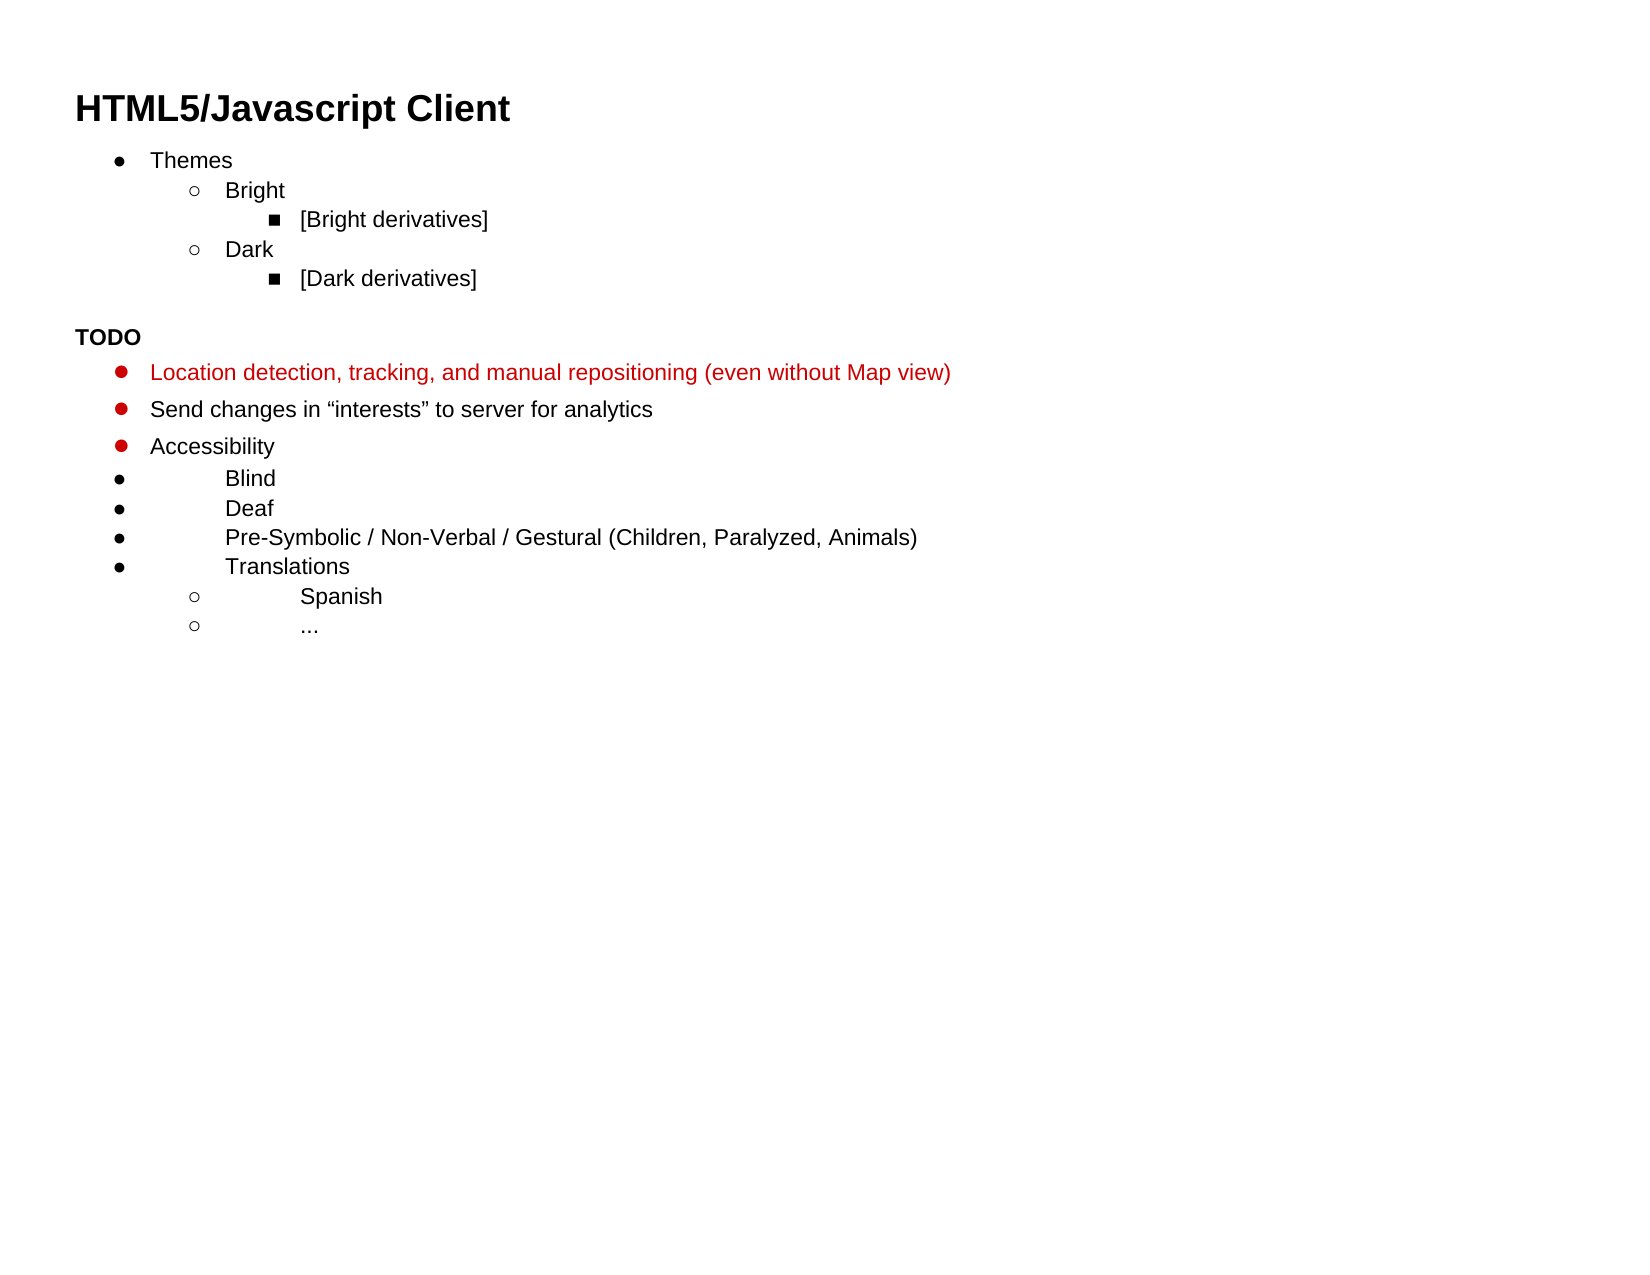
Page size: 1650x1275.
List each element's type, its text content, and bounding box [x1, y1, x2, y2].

list Themes [112, 148, 1462, 174]
list Deaf [112, 495, 1312, 521]
text TODO [75, 324, 1462, 350]
list Accessibility [112, 428, 1312, 461]
list Location detection, tracking, and manual repositioning (even without Map view) [112, 354, 1312, 386]
list Send changes in “interests” to server for analytics [112, 391, 1312, 424]
list Translations [112, 554, 1312, 580]
list Pre-Symbolic / Non-Verbal / Gestural (Children, Paralyzed, Animals) [112, 525, 1312, 550]
list ... [187, 613, 1462, 638]
list Dark [187, 236, 1462, 262]
list Spanish [187, 583, 1312, 609]
subtitle HTML5/Javascript Client [75, 87, 1312, 129]
list Blind [112, 466, 1312, 492]
list [Bright derivatives] [75, 207, 1462, 232]
list [Dark derivatives] [75, 266, 1462, 291]
list Bright [187, 177, 1462, 203]
